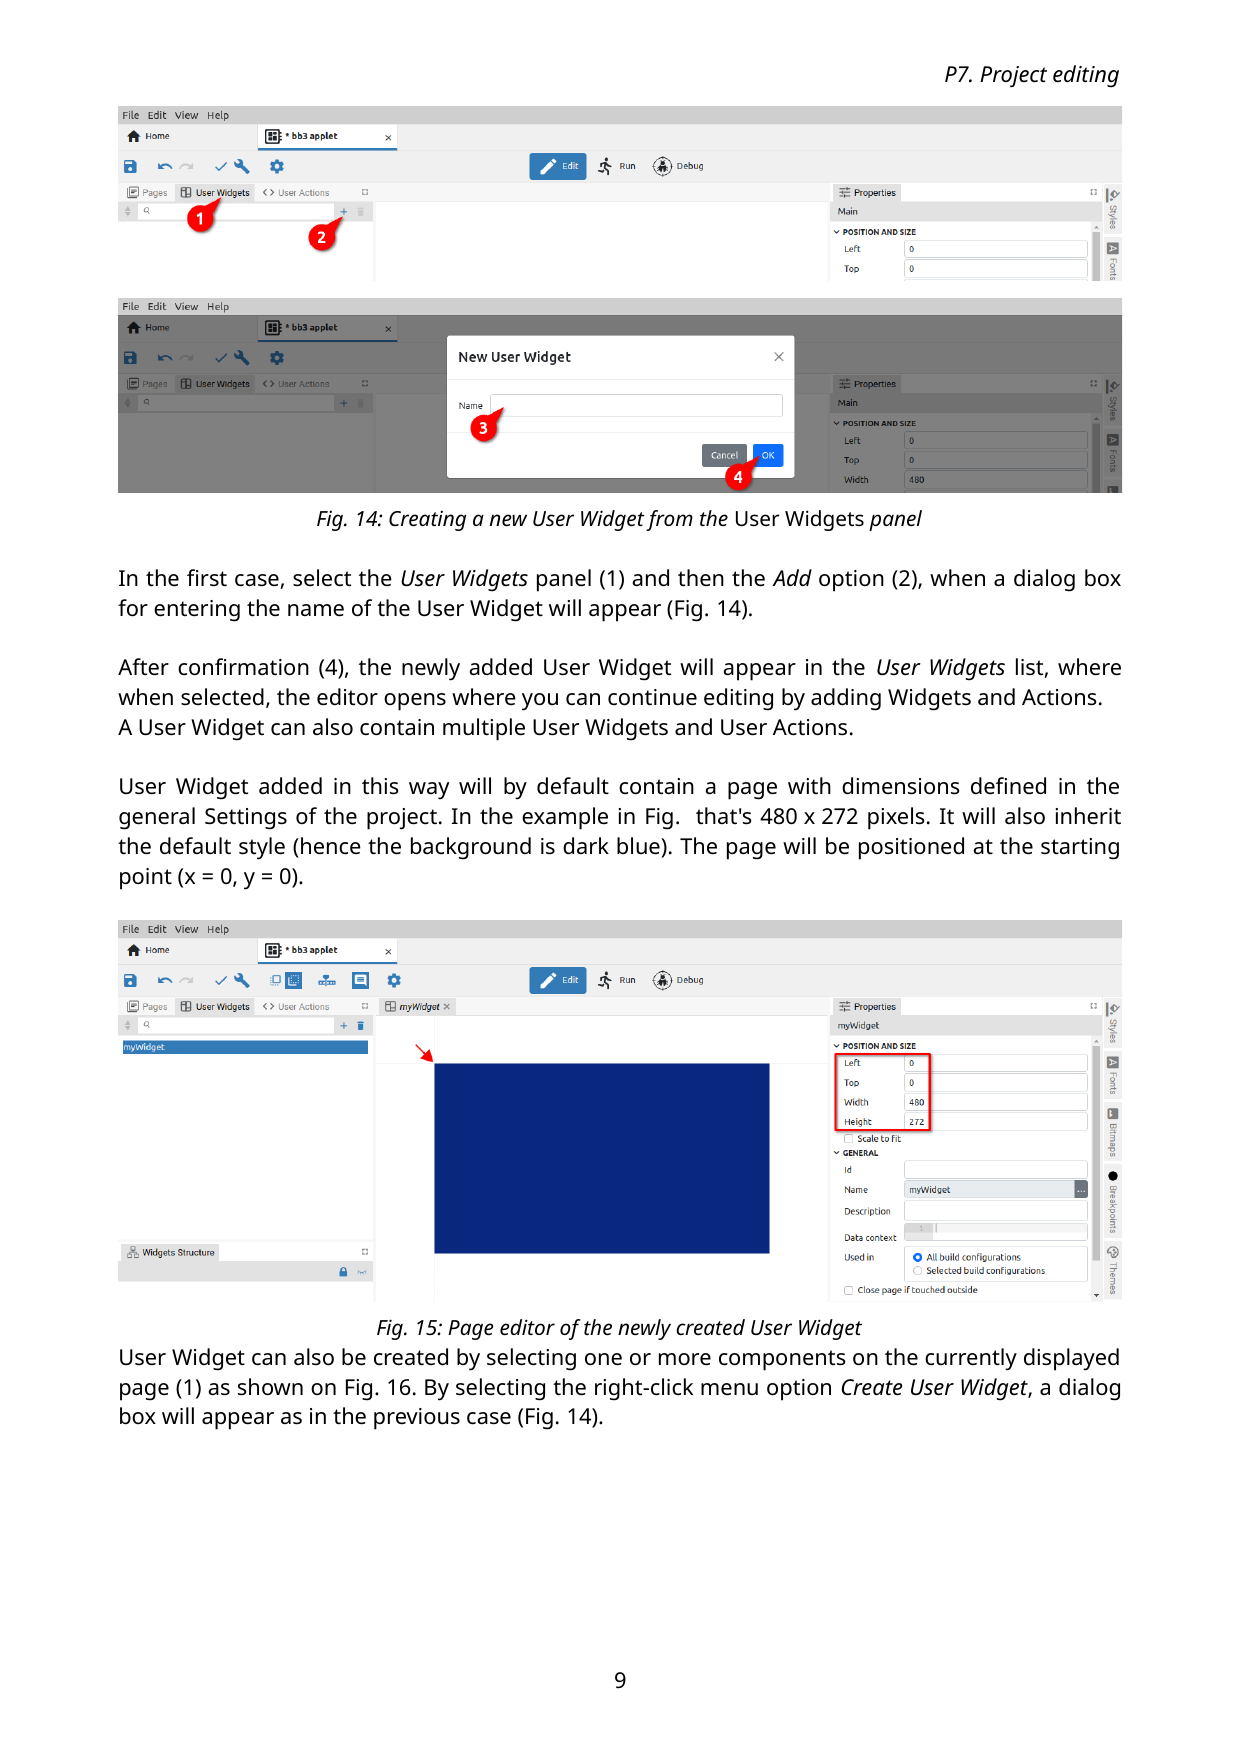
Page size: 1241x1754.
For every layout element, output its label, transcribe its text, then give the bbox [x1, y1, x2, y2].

picture [118, 920, 1123, 1302]
text A User Widget can also contain multiple User Widgets and User Actions. [118, 712, 1122, 741]
text After confirmation (4), the newly added User Widget will appear in the User Widgets list, where when selected, the editor opens where you can continue editing by adding Widgets and Actions. [118, 652, 1122, 712]
text Fig. 14: Creating a new User Widget from the User Widgets panel [118, 493, 1122, 533]
text User Widget added in this way will by default contain a page with dimensions defined in the general Settings of the project. In the example in Fig. that's 480 x 272 pixels. It will also inherit the default style (hence the background is dark blue). The page will be positioned at the starting point (x = 0, y = 0). [118, 771, 1122, 890]
text Fig. 15: Page editor of the newly created User Widget [118, 1302, 1122, 1342]
text In the first case, select the User Widgets panel (1) and then the Add option (2), when a dialog box for entering the name of the User Widget will appear (Fig. 14). [118, 563, 1122, 622]
text User Widget can also be created by selecting one or more components on the currently displayed page (1) as shown on Fig. 16. By selecting the right-click menu option Create User Widget, a dialog box will appear as in the previous case (Fig. 14). [118, 1342, 1122, 1431]
picture [118, 106, 1123, 493]
